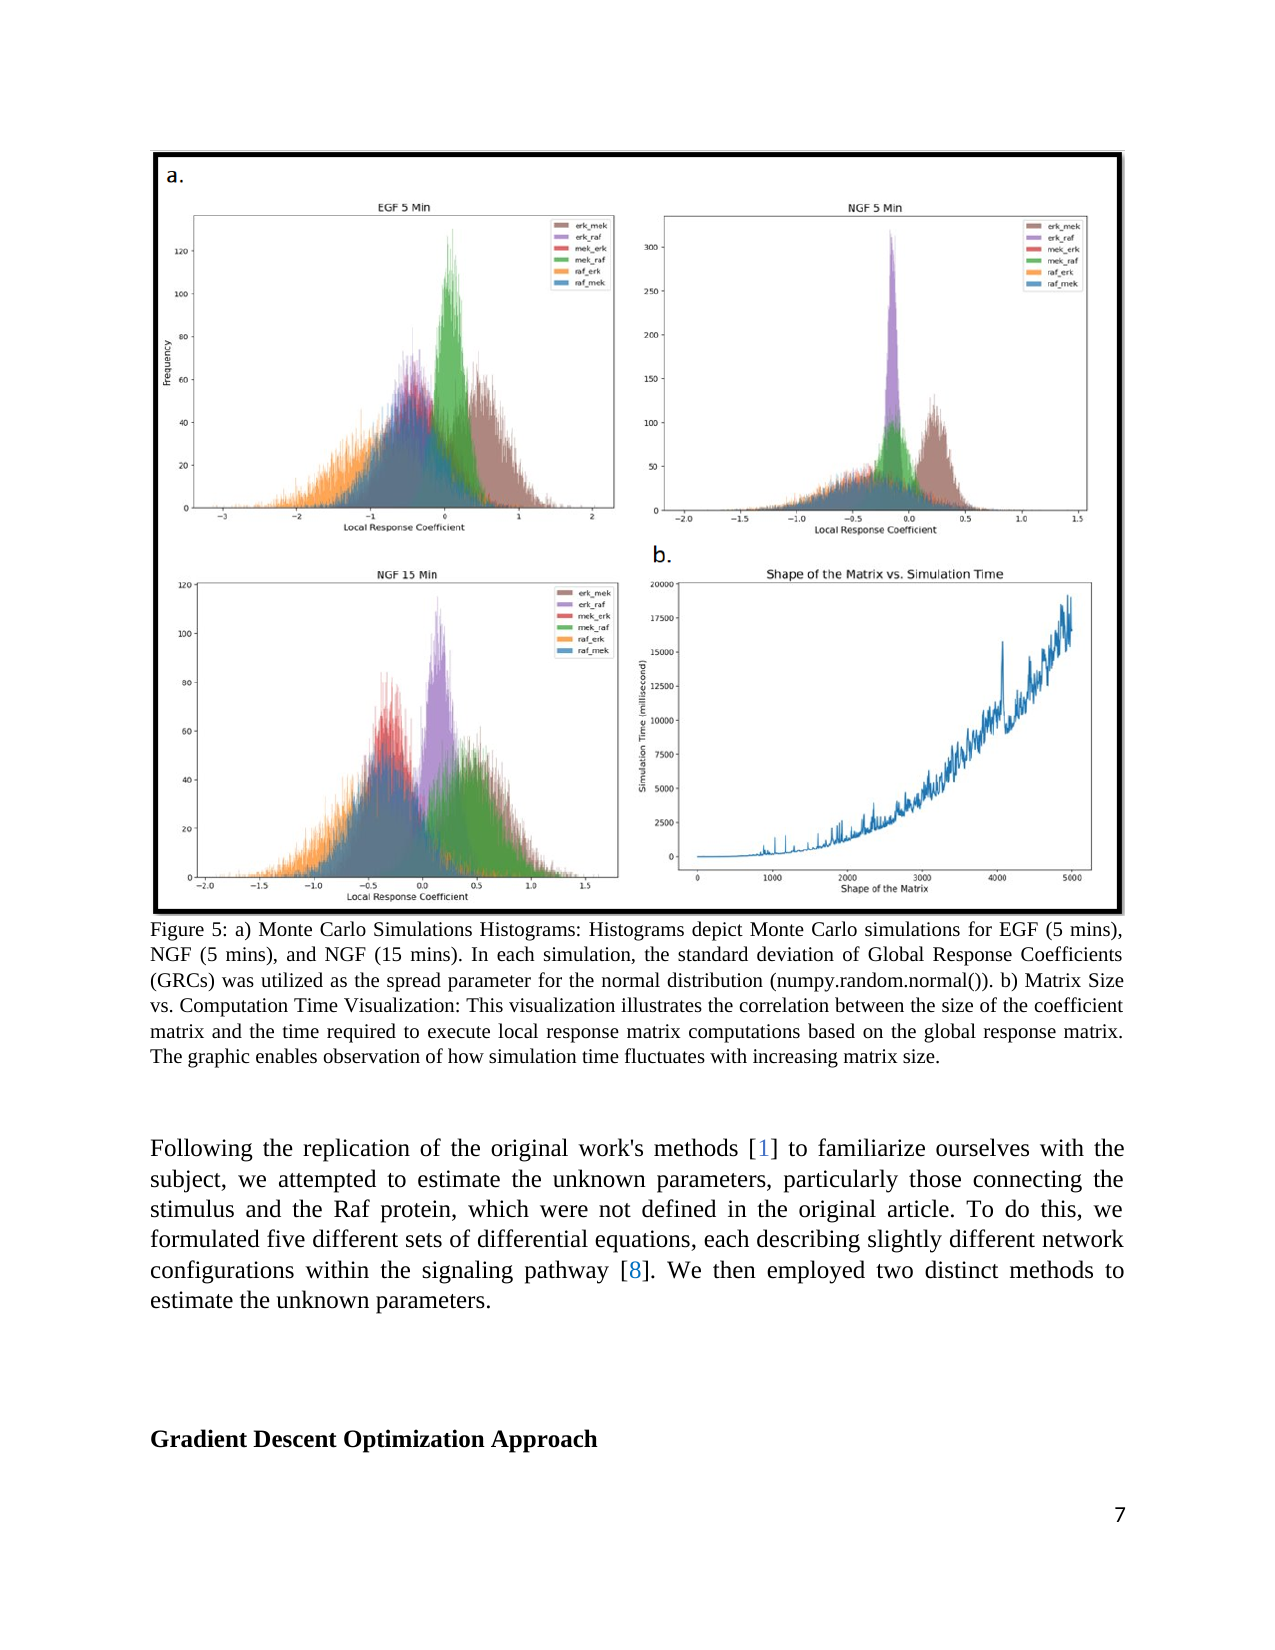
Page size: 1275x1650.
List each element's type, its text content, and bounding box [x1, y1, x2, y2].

text Gradient Descent Optimization Approach [150, 1424, 1125, 1453]
text Following the replication of the original work's methods [1] to familiarize ourselves with the subject, we attempted to estimate the unknown parameters, particularly those connecting the stimulus and the Raf protein, which were not defined in the original article. To do this, we formulated five different sets of differential equations, each describing slightly different network configurations within the signaling pathway [8]. We then employed two distinct methods to estimate the unknown parameters. [150, 1133, 1125, 1314]
text Figure 5: a) Monte Carlo Simulations Histograms: Histograms depict Monte Carlo simulations for EGF (5 mins), NGF (5 mins), and NGF (15 mins). In each simulation, the standard deviation of Global Response Coefficients (GRCs) was utilized as the spread parameter for the normal distribution (numpy.random.normal()). b) Matrix Size vs. Computation Time Visualization: This visualization illustrates the correlation between the size of the coefficient matrix and the time required to execute local response matrix computations based on the global response matrix. The graphic enables observation of how simulation time fluctuates with increasing matrix size. [150, 916, 1125, 1068]
